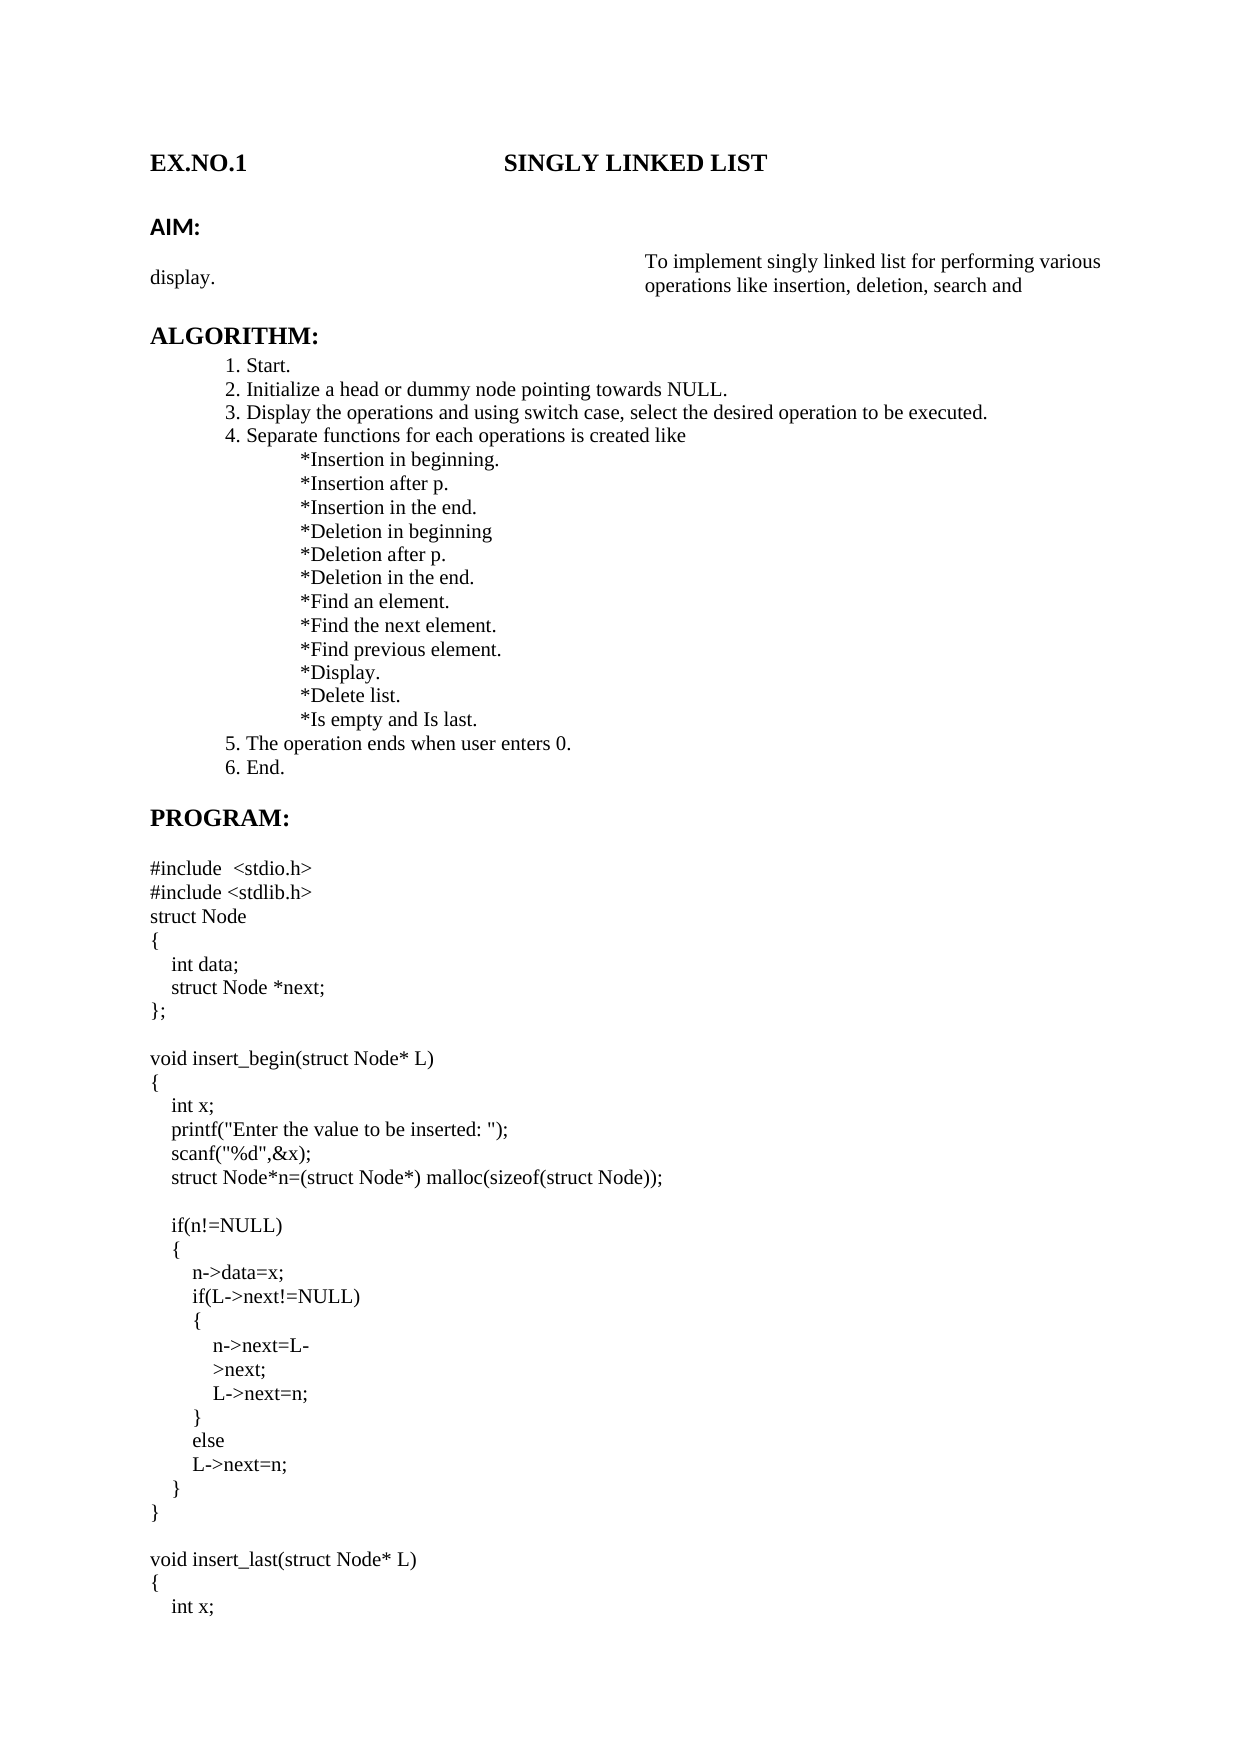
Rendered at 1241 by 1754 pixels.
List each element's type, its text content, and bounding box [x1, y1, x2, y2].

text else [192, 1429, 1136, 1452]
text display. [150, 265, 635, 289]
text *Deletion in the end. [300, 566, 1136, 589]
text { [150, 928, 1136, 952]
text int data; [171, 952, 1136, 976]
text n->next=L->next; [213, 1333, 362, 1381]
list The operation ends when user enters 0. [225, 731, 1136, 755]
text } [150, 1500, 1136, 1524]
text L->next=n; [213, 1381, 362, 1405]
text *Deletion in beginning [300, 519, 1136, 543]
text L->next=n; [192, 1452, 1136, 1476]
text }; [150, 999, 1136, 1022]
text { [192, 1308, 1136, 1332]
text *Find previous element. [300, 637, 1136, 661]
text { [171, 1237, 1136, 1261]
text *Insertion after p. [300, 471, 1136, 495]
text *Insertion in beginning. [300, 447, 1136, 471]
list Separate functions for each operations is created like [225, 424, 1136, 447]
text if(n!=NULL) [171, 1213, 1136, 1237]
list Start. [225, 354, 1136, 377]
subtitle EX.NO.1 SINGLY LINKED LIST [150, 148, 1136, 177]
text *Find the next element. [300, 613, 1136, 637]
text printf("Enter the value to be inserted: "); scanf("%d",&x); [171, 1117, 510, 1165]
text if(L->next!=NULL) [192, 1284, 1136, 1308]
text *Delete list. [300, 684, 1136, 707]
text { [150, 1070, 1136, 1094]
text *Deletion after p. [300, 543, 1136, 566]
subtitle PROGRAM: [150, 803, 1136, 832]
text n->data=x; [192, 1261, 1136, 1284]
list End. [225, 755, 1136, 779]
text *Insertion in the end. [300, 495, 1136, 519]
text *Find an element. [300, 589, 1136, 613]
text } [171, 1476, 1136, 1500]
text void insert_begin(struct Node* L) [150, 1046, 1136, 1070]
list Initialize a head or dummy node pointing towards NULL. [225, 377, 1136, 401]
text #include <stdio.h> #include <stdlib.h> struct Node [150, 856, 312, 928]
text } [192, 1405, 1136, 1429]
text *Is empty and Is last. [300, 707, 1136, 731]
text struct Node *next; [171, 976, 1136, 999]
text struct Node*n=(struct Node*) malloc(sizeof(struct Node)); [171, 1165, 1136, 1189]
text AIM: [150, 211, 635, 242]
text int x; [171, 1094, 1136, 1117]
subtitle ALGORITHM: [150, 321, 1136, 350]
list Display the operations and using switch case, select the desired operation to be executed. [225, 401, 1136, 424]
text { [150, 1571, 1136, 1594]
text void insert_last(struct Node* L) [150, 1548, 1136, 1571]
text *Display. [300, 661, 1136, 684]
text int x; [171, 1594, 1136, 1618]
text To implement singly linked list for performing various operations like insertion, deletion, search and [644, 249, 1136, 297]
